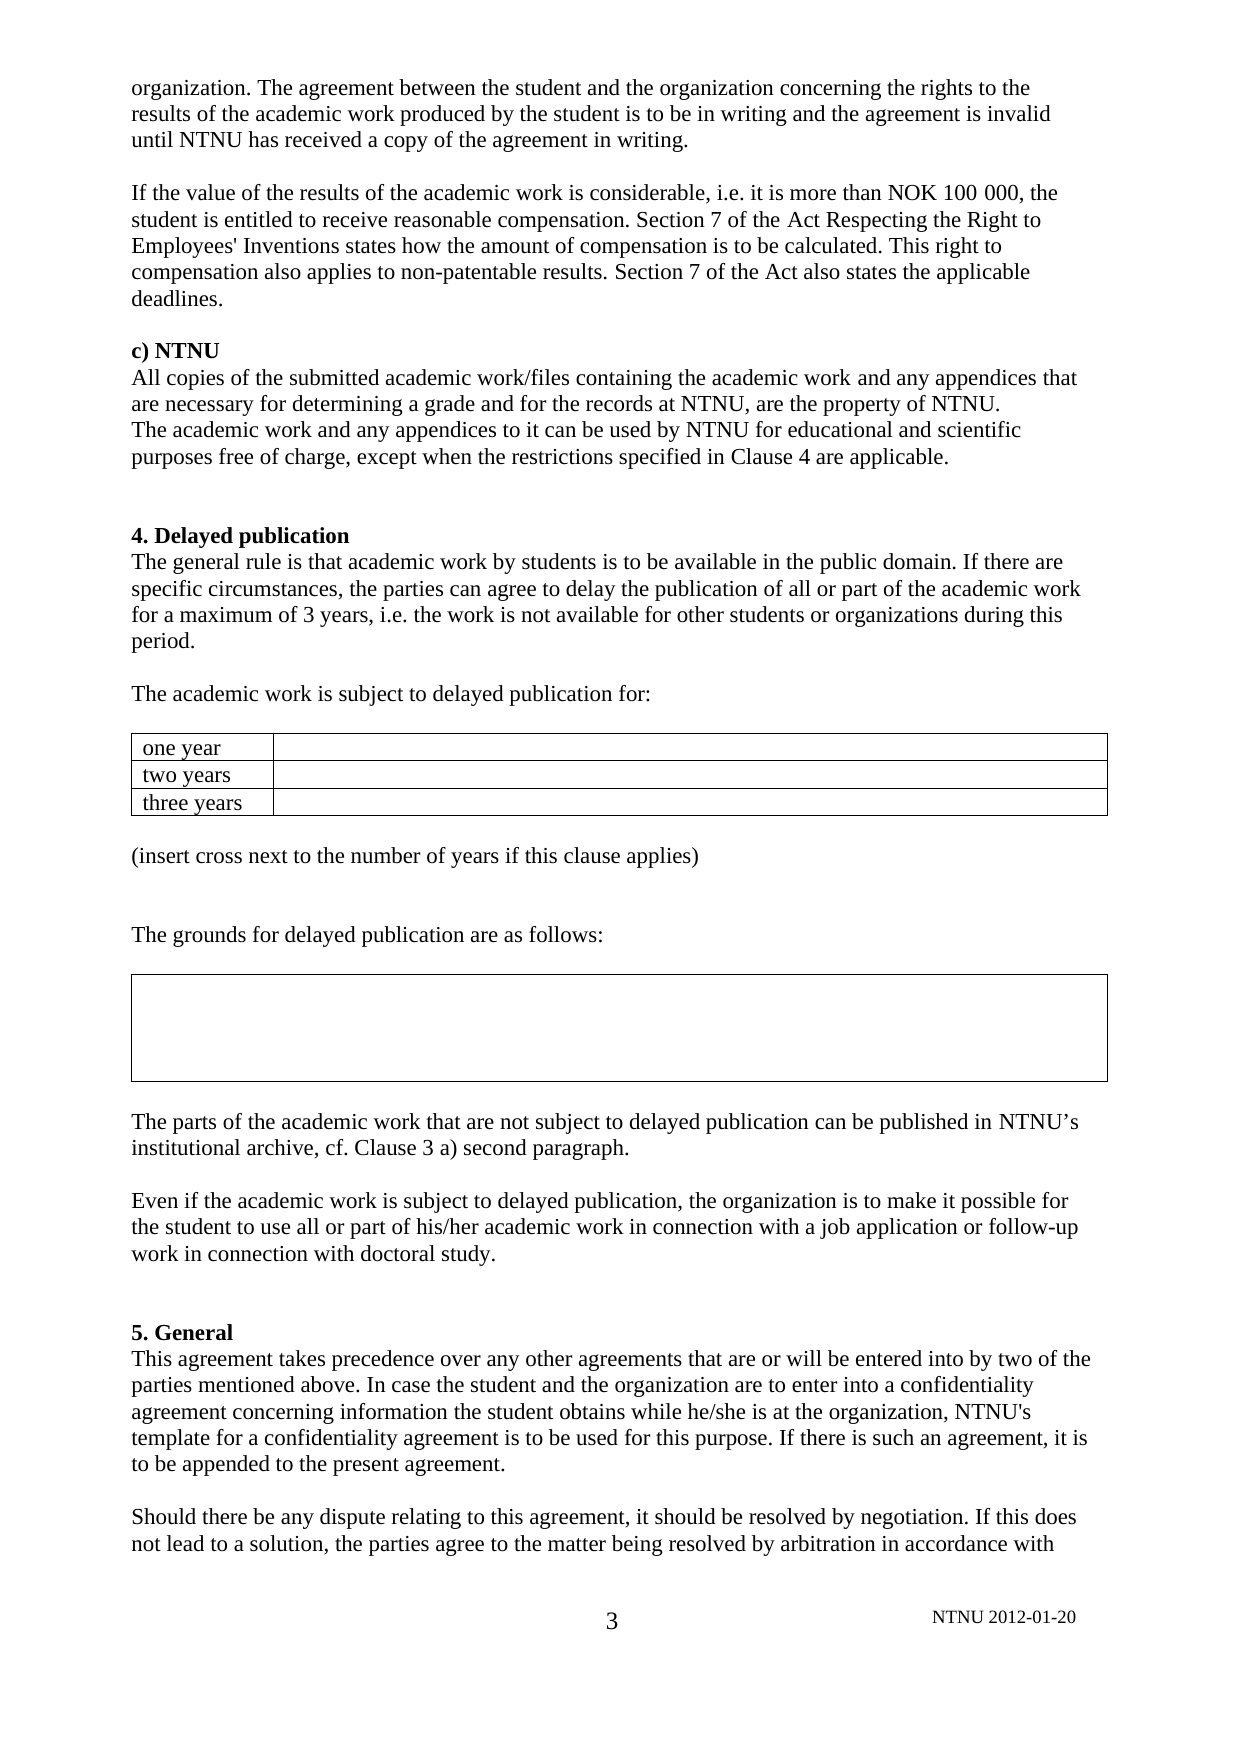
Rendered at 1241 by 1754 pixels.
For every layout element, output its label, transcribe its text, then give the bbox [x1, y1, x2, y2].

text 5. General [131, 1319, 1092, 1345]
text If the value of the results of the academic work is considerable, i.e. it is more than NOK 100 000, the student is entitled to receive reasonable compensation. Section 7 of the Act Respecting the Right to Employees' Inventions states how the amount of compensation is to be calculated. This right to compensation also applies to non-patentable results. Section 7 of the Act also states the applicable deadlines. [131, 179, 1092, 311]
table_header [274, 734, 1107, 760]
text All copies of the submitted academic work/files containing the academic work and any appendices that are necessary for determining a grade and for the records at NTNU, are the property of NTNU. [131, 364, 1092, 416]
text The parts of the academic work that are not subject to delayed publication can be published in NTNU’s institutional archive, cf. Clause 3 a) second paragraph. [131, 1108, 1092, 1161]
table_cell [274, 789, 1107, 815]
text 4. Delayed publication [131, 522, 1092, 548]
text Even if the academic work is subject to delayed publication, the organization is to make it possible for the student to use all or part of his/her academic work in connection with a job application or follow-up work in connection with doctoral study. [131, 1187, 1092, 1266]
table_cell three years [132, 789, 273, 815]
table_header [132, 975, 1107, 1081]
text The academic work and any appendices to it can be used by NTNU for educational and scientific purposes free of charge, except when the restrictions specified in Clause 4 are applicable. [131, 416, 1092, 469]
table_cell two years [132, 761, 273, 787]
text This agreement takes precedence over any other agreements that are or will be entered into by two of the parties mentioned above. In case the student and the organization are to enter into a confidentiality agreement concerning information the student obtains while he/she is at the organization, NTNU's template for a confidentiality agreement is to be used for this purpose. If there is such an agreement, it is to be appended to the present agreement. [131, 1345, 1092, 1477]
text c) NTNU [131, 337, 1092, 364]
text The academic work is subject to delayed publication for: [131, 680, 1092, 706]
text (insert cross next to the number of years if this clause applies) [131, 842, 1092, 869]
text organization. The agreement between the student and the organization concerning the rights to the results of the academic work produced by the student is to be in writing and the agreement is invalid until NTNU has received a copy of the agreement in writing. [131, 74, 1092, 153]
text Should there be any dispute relating to this agreement, it should be resolved by negotiation. If this does not lead to a solution, the parties agree to the matter being resolved by arbitration in accordance with [131, 1503, 1092, 1556]
table_cell [274, 761, 1107, 787]
text The grounds for delayed publication are as follows: [131, 921, 1092, 948]
table_header one year [132, 734, 273, 760]
text The general rule is that academic work by students is to be available in the public domain. If there are specific circumstances, the parties can agree to delay the publication of all or part of the academic work for a maximum of 3 years, i.e. the work is not available for other students or organizations during this period. [131, 548, 1092, 654]
